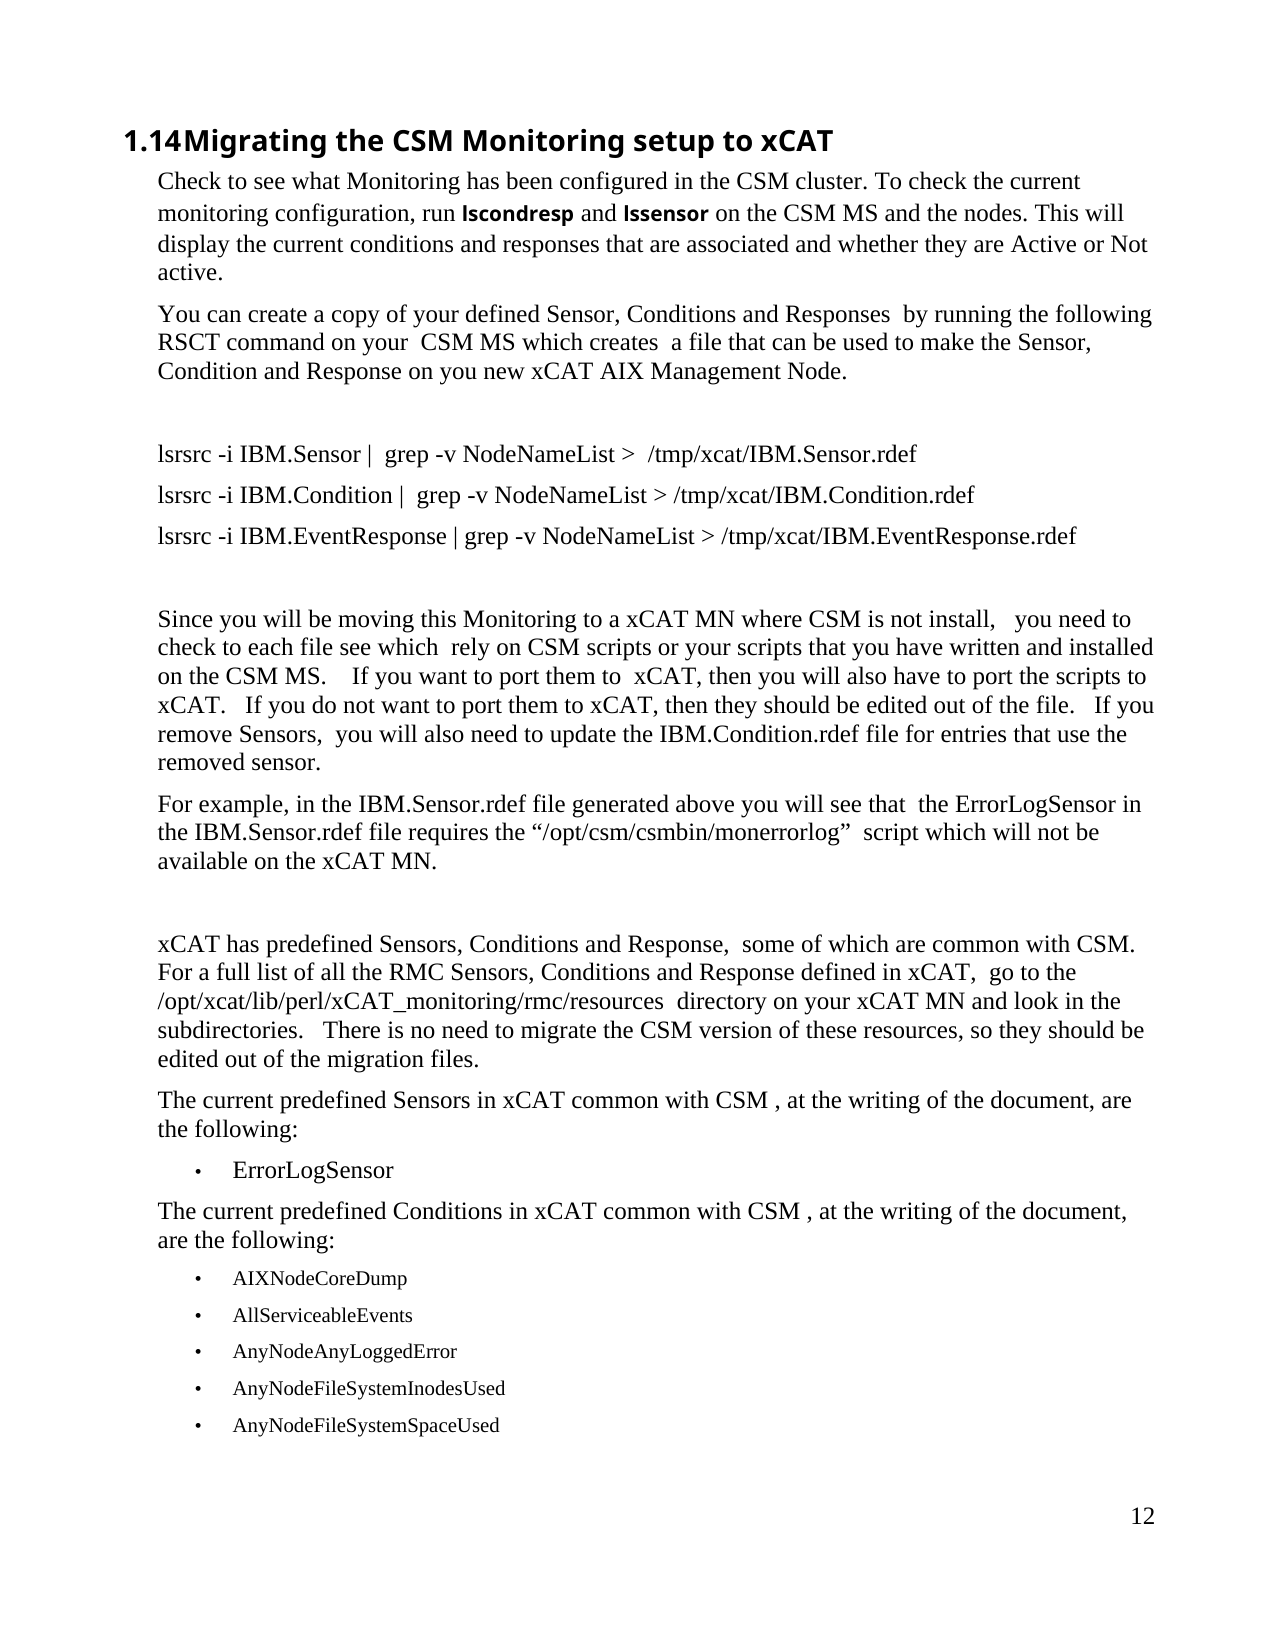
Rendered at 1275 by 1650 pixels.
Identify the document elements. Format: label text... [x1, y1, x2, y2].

text For example, in the IBM.Sensor.rdef file generated above you will see that the ErrorLogSensor in the IBM.Sensor.rdef file requires the “/opt/csm/csmbin/monerrorlog” script which will not be available on the xCAT MN. [157, 789, 1155, 875]
text Since you will be moving this Monitoring to a xCAT MN where CSM is not install, you need to check to each file see which rely on CSM scripts or your scripts that you have written and installed on the CSM MS. If you want to port them to xCAT, then you will also have to port the scripts to xCAT. If you do not want to port them to xCAT, then they should be edited out of the file. If you remove Sensors, you will also need to update the IBM.Condition.rdef file for entries that use the removed sensor. [157, 604, 1155, 776]
text The current predefined Sensors in xCAT common with CSM , at the writing of the document, are the following: [157, 1085, 1155, 1142]
text lsrsrc -i IBM.Sensor | grep -v NodeNameList > /tmp/xcat/IBM.Sensor.rdef [120, 439, 1155, 467]
text xCAT has predefined Sensors, Conditions and Response, some of which are common with CSM. For a full list of all the RMC Sensors, Conditions and Response defined in xCAT, go to the /opt/xcat/lib/perl/xCAT_monitoring/rmc/resources directory on your xCAT MN and look in the subdirectories. There is no need to migrate the CSM version of these resources, so they should be edited out of the migration files. [157, 929, 1155, 1072]
list AnyNodeFileSystemSpaceUsed [195, 1412, 1155, 1437]
text Check to see what Monitoring has been configured in the CSM cluster. To check the current monitoring configuration, run lscondresp and lssensor on the CSM MS and the nodes. This will display the current conditions and responses that are associated and whether they are Active or Not active. [157, 166, 1155, 286]
list ErrorLogSensor [195, 1155, 1155, 1184]
list AIXNodeCoreDump [195, 1266, 1155, 1290]
list AnyNodeAnyLoggedError [195, 1339, 1155, 1363]
text The current predefined Conditions in xCAT common with CSM , at the writing of the document, are the following: [157, 1196, 1155, 1254]
text lsrsrc -i IBM.EventResponse | grep -v NodeNameList > /tmp/xcat/IBM.EventResponse.rdef [157, 521, 1155, 550]
list AnyNodeFileSystemInodesUsed [195, 1376, 1155, 1400]
text lsrsrc -i IBM.Condition | grep -v NodeNameList > /tmp/xcat/IBM.Condition.rdef [157, 480, 1155, 509]
subtitle Migrating the CSM Monitoring setup to xCAT [123, 120, 1155, 160]
text You can create a copy of your defined Sensor, Conditions and Responses by running the following RSCT command on your CSM MS which creates a file that can be used to make the Sensor, Condition and Response on you new xCAT AIX Management Node. [157, 299, 1155, 385]
list AllServiceableEvents [195, 1303, 1155, 1327]
